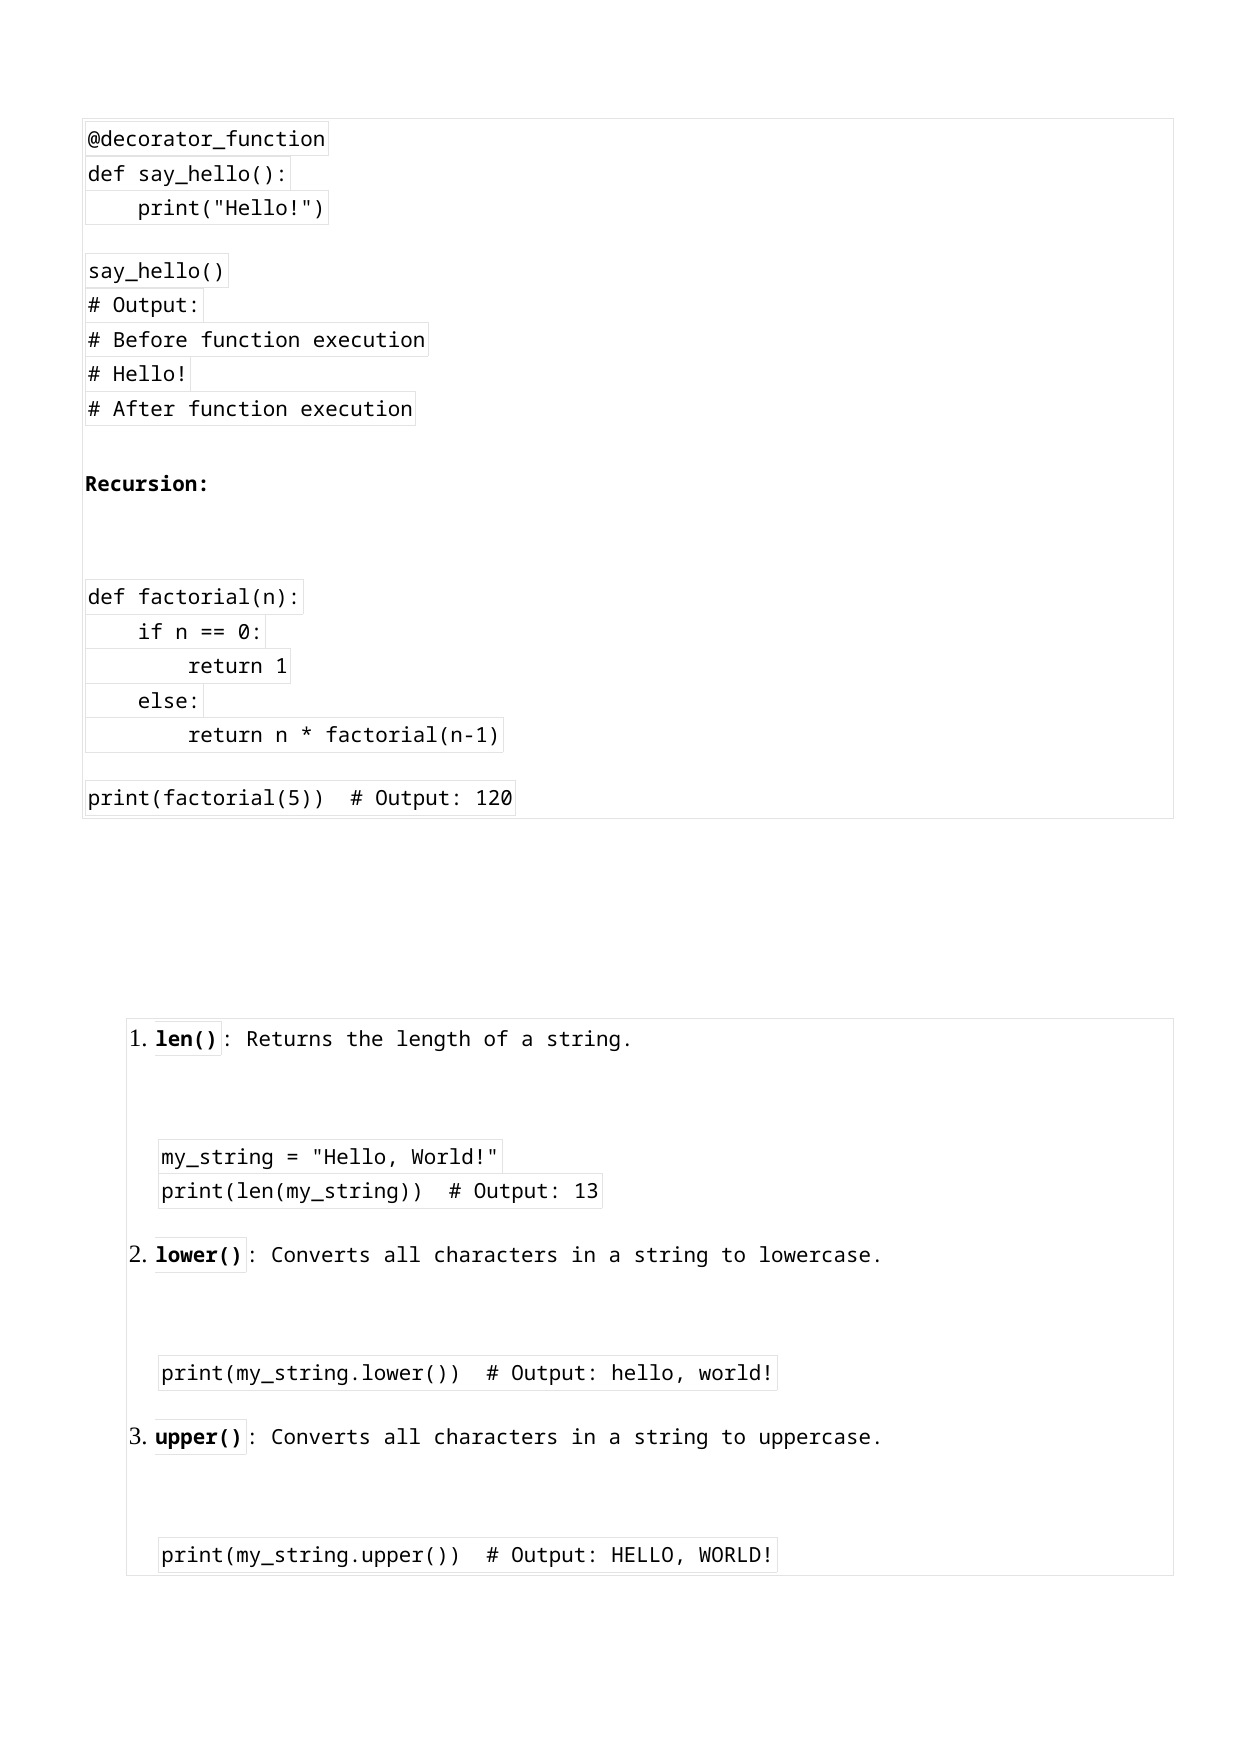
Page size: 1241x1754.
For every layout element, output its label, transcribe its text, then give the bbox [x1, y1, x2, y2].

text # After function execution [86, 392, 415, 425]
text if n == 0: [86, 615, 265, 645]
text print(factorial(5)) # Output: 120 [83, 777, 1173, 818]
text [266, 611, 1173, 645]
subtitle Recursion: [83, 466, 1173, 498]
text [204, 284, 1173, 319]
text # Output: [86, 289, 203, 319]
text [204, 680, 1173, 714]
list lower(): Converts all characters in a string to lowercase. [127, 1234, 1173, 1272]
text return 1 [266, 645, 1173, 680]
text print("Hello!") [86, 191, 328, 224]
text # Before function execution [204, 319, 1173, 353]
list print(len(my_string)) # Output: 13 [159, 1174, 602, 1208]
text return 1 [86, 649, 290, 680]
text return n * factorial(n-1) [204, 714, 1173, 752]
list print(my_string.lower()) # Output: hello, world! [127, 1352, 1173, 1390]
list print(len(my_string)) # Output: 13 [503, 1170, 1173, 1208]
text print("Hello!") [291, 187, 1173, 224]
list my_string = "Hello, World!" [127, 1136, 1173, 1170]
list print(len(my_string)) # Output: 13 [127, 1170, 158, 1208]
text @decorator_function [83, 119, 1173, 153]
list print(my_string.upper()) # Output: HELLO, WORLD! [127, 1534, 1173, 1575]
text def factorial(n): [83, 576, 1173, 611]
list upper(): Converts all characters in a string to uppercase. [127, 1416, 1173, 1454]
text [291, 153, 1173, 187]
list len(): Returns the length of a string. [127, 1019, 1173, 1055]
text # Hello! [86, 357, 190, 388]
text # Before function execution [86, 323, 428, 353]
text else: [86, 684, 203, 714]
text def say_hello(): [86, 157, 290, 187]
text return n * factorial(n-1) [86, 718, 503, 752]
text [191, 353, 1173, 388]
text # After function execution [191, 388, 1173, 425]
text say_hello() [83, 250, 1173, 284]
